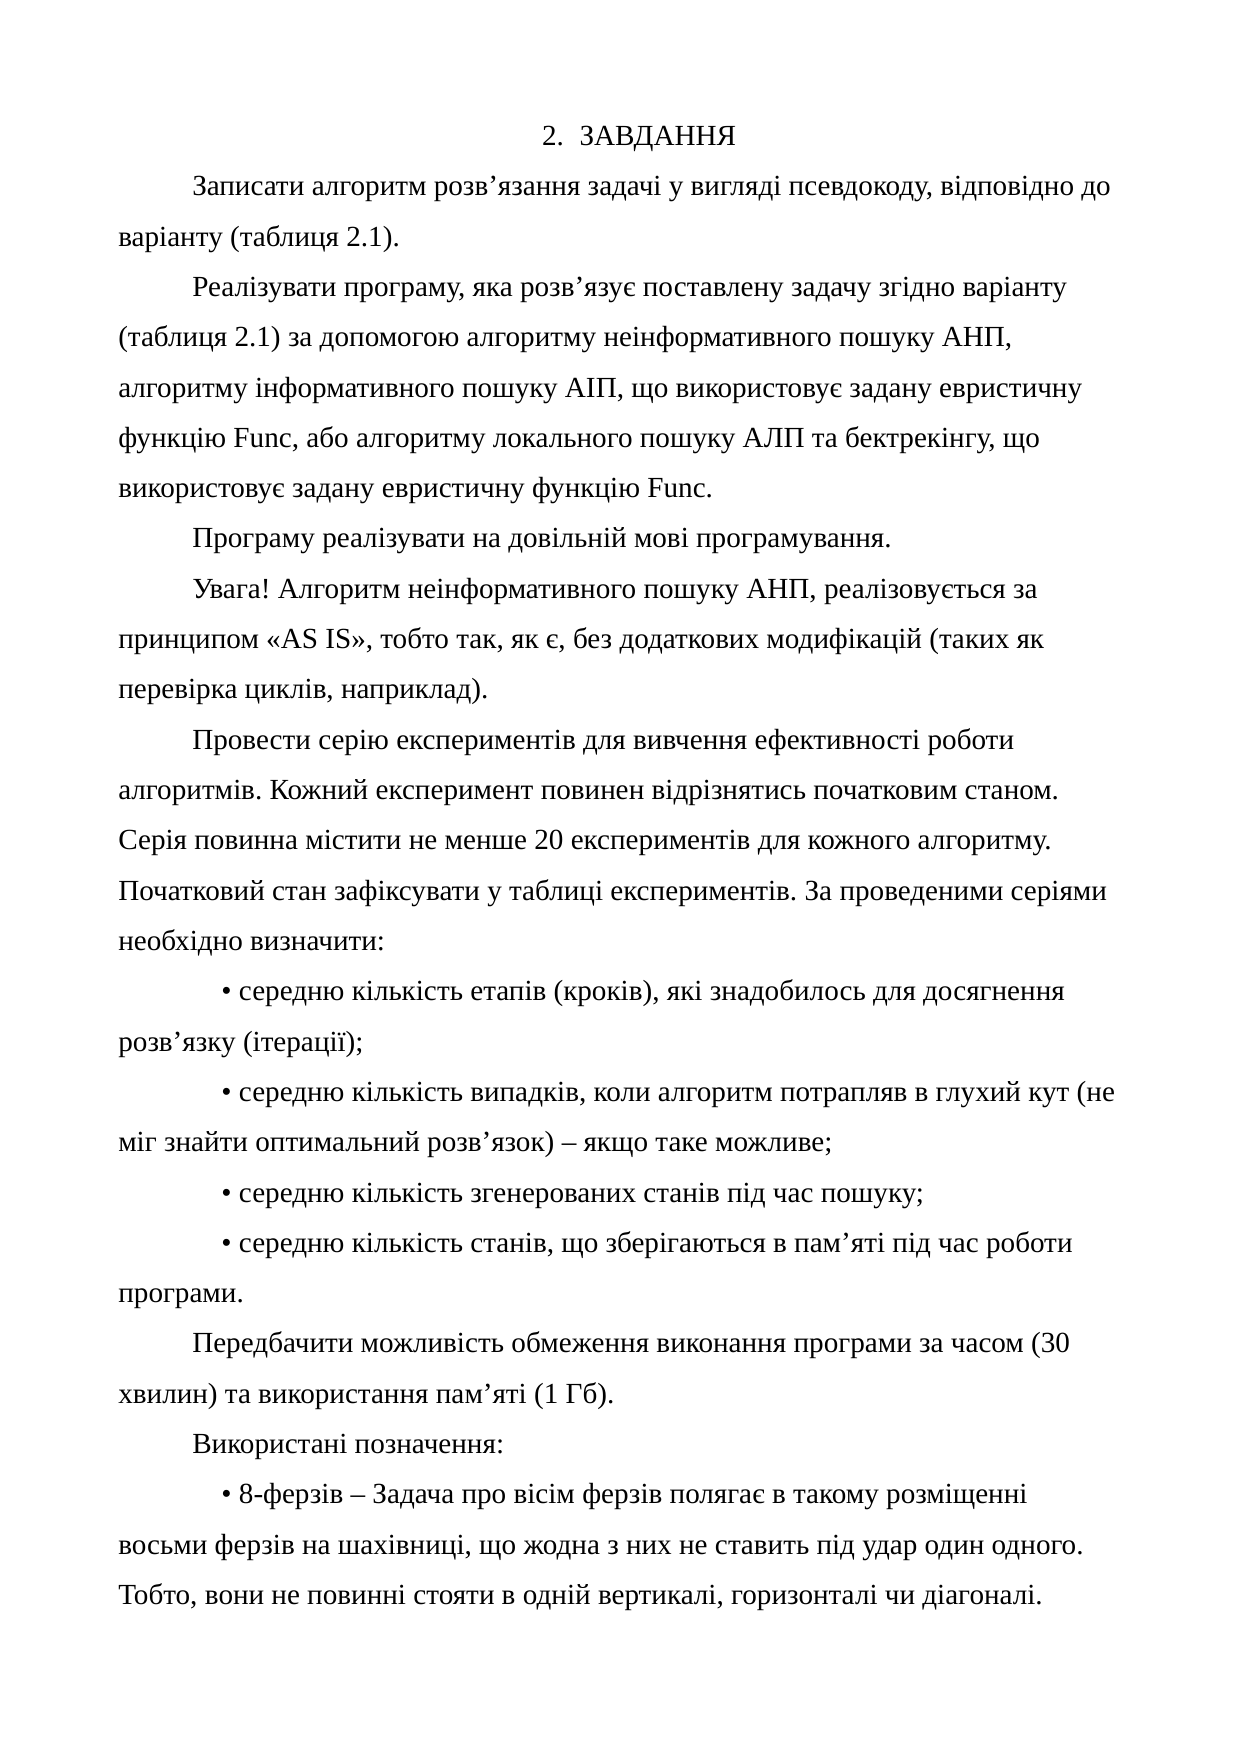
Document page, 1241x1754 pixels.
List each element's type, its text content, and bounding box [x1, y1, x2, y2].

text Використані позначення: [118, 1426, 1122, 1460]
text Передбачити можливість обмеження виконання програми за часом (30 хвилин) та використання пам’яті (1 Гб). [118, 1326, 1122, 1409]
list ЗАВДАННЯ [156, 118, 1122, 152]
text • середню кількість випадків, коли алгоритм потрапляв в глухий кут (не міг знайти оптимальний розв’язок) – якщо таке можливе; [118, 1074, 1122, 1158]
text Увага! Алгоритм неінформативного пошуку АНП, реалізовується за принципом «AS IS», тобто так, як є, без додаткових модифікацій (таких як перевірка циклів, наприклад). [118, 571, 1122, 705]
text Провести серію експериментів для вивчення ефективності роботи алгоритмів. Кожний експеримент повинен відрізнятись початковим станом. Серія повинна містити не менше 20 експериментів для кожного алгоритму. Початковий стан зафіксувати у таблиці експериментів. За проведеними серіями необхідно визначити: [118, 722, 1122, 957]
text • середню кількість етапів (кроків), які знадобилось для досягнення розв’язку (ітерації); [118, 973, 1122, 1057]
text Реалізувати програму, яка розв’язує поставлену задачу згідно варіанту (таблиця 2.1) за допомогою алгоритму неінформативного пошуку АНП, алгоритму інформативного пошуку АІП, що використовує задану евристичну функцію Func, або алгоритму локального пошуку АЛП та бектрекінгу, що використовує задану евристичну функцію Func. [118, 269, 1122, 504]
text Записати алгоритм розв’язання задачі у вигляді псевдокоду, відповідно до варіанту (таблиця 2.1). [118, 168, 1122, 252]
text • середню кількість станів, що зберігаються в пам’яті під час роботи програми. [118, 1225, 1122, 1309]
text • середню кількість згенерованих станів під час пошуку; [118, 1175, 1122, 1208]
text Програму реалізувати на довільній мові програмування. [118, 521, 1122, 554]
text • 8-ферзів – Задача про вісім ферзів полягає в такому розміщенні восьми ферзів на шахівниці, що жодна з них не ставить під удар один одного. Тобто, вони не повинні стояти в одній вертикалі, горизонталі чи діагоналі. [118, 1477, 1122, 1611]
